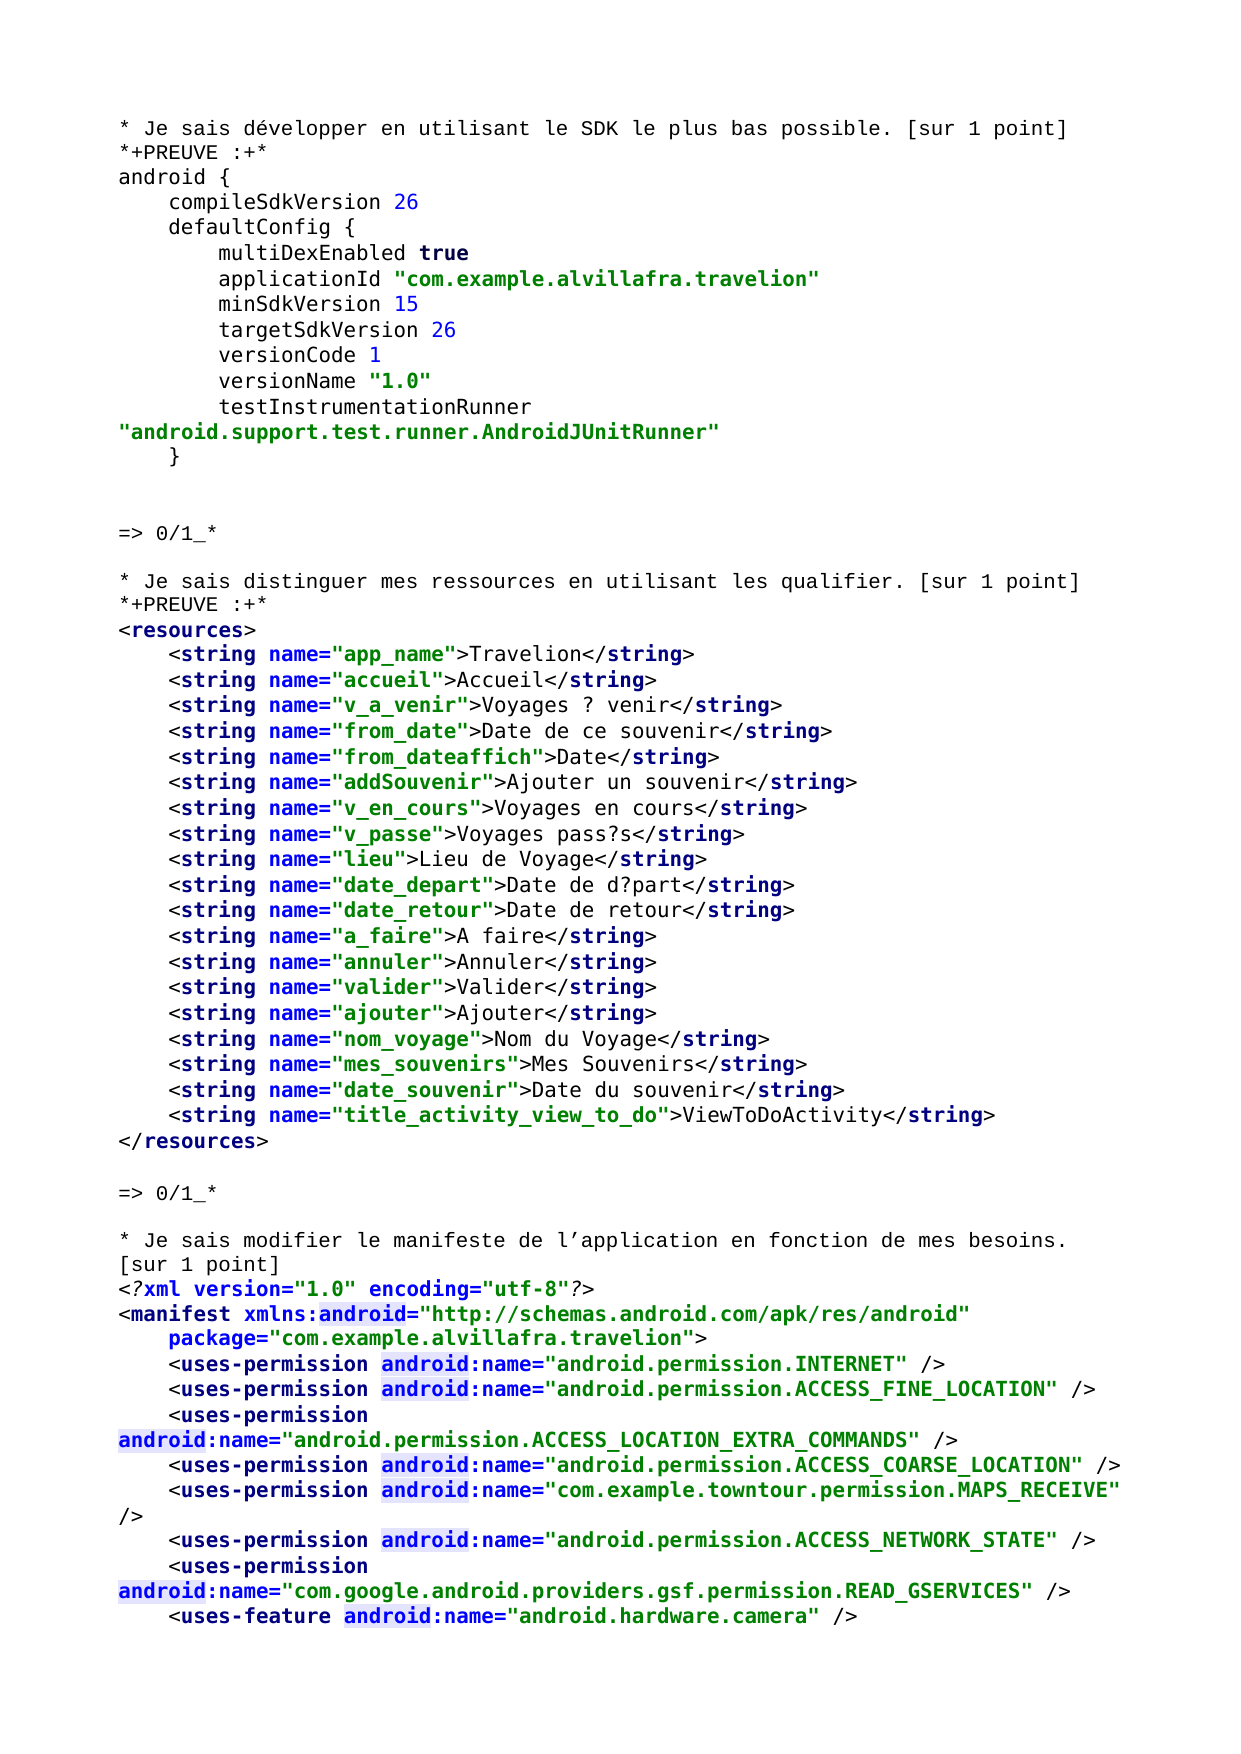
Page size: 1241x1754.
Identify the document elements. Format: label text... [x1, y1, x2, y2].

text <manifest xmlns:android="http://schemas.android.com/apk/res/android" [118, 1302, 1122, 1326]
text testInstrumentationRunner "android.support.test.runner.AndroidJUnitRunner" [118, 395, 1122, 444]
text multiDexEnabled true [118, 241, 1122, 267]
text <string name="mes_souvenirs">Mes Souvenirs</string> [118, 1052, 1122, 1078]
text <uses-permission android:name="android.permission.ACCESS_NETWORK_STATE" /> [118, 1528, 1122, 1554]
text <string name="date_souvenir">Date du souvenir</string> [118, 1078, 1122, 1103]
text <uses-permission android:name="com.example.towntour.permission.MAPS_RECEIVE" /> [118, 1478, 1122, 1528]
text * Je sais modifier le manifeste de l’application en fonction de mes besoins. [sur 1 point] [118, 1230, 1122, 1277]
text targetSdkVersion 26 [118, 318, 1122, 343]
text <uses-permission android:name="android.permission.ACCESS_COARSE_LOCATION" /> [118, 1453, 1122, 1478]
text defaultConfig { [118, 215, 1122, 241]
text <string name="v_en_cours">Voyages en cours</string> [118, 796, 1122, 822]
text <string name="accueil">Accueil</string> [118, 668, 1122, 693]
text <string name="from_dateaffich">Date</string> [118, 745, 1122, 770]
text <string name="valider">Valider</string> [118, 975, 1122, 1001]
text <resources> [118, 618, 1122, 642]
text *+PREUVE :+* [118, 594, 1122, 618]
text } [118, 444, 1122, 470]
text <uses-permission android:name="android.permission.ACCESS_LOCATION_EXTRA_COMMANDS" /> [118, 1403, 1122, 1453]
text versionCode 1 [118, 343, 1122, 369]
text <?xml version="1.0" encoding="utf-8"?> [118, 1277, 1122, 1302]
text <string name="app_name">Travelion</string> [118, 642, 1122, 668]
text <string name="ajouter">Ajouter</string> [118, 1001, 1122, 1027]
text <string name="title_activity_view_to_do">ViewToDoActivity</string> [118, 1103, 1122, 1129]
text <string name="v_passe">Voyages pass?s</string> [118, 822, 1122, 847]
text <string name="v_a_venir">Voyages ? venir</string> [118, 693, 1122, 719]
text <uses-permission android:name="android.permission.ACCESS_FINE_LOCATION" /> [118, 1377, 1122, 1403]
text applicationId "com.example.alvillafra.travelion" [118, 267, 1122, 292]
text compileSdkVersion 26 [118, 190, 1122, 215]
text <uses-feature android:name="android.hardware.camera" /> [118, 1604, 1122, 1629]
text android { [118, 165, 1122, 190]
text </resources> [118, 1129, 1122, 1153]
text => 0/1_* [118, 523, 1122, 547]
text <string name="date_depart">Date de d?part</string> [118, 873, 1122, 898]
text * Je sais distinguer mes ressources en utilisant les qualifier. [sur 1 point] [118, 571, 1122, 594]
text <string name="a_faire">A faire</string> [118, 924, 1122, 950]
text <string name="annuler">Annuler</string> [118, 950, 1122, 975]
text <string name="lieu">Lieu de Voyage</string> [118, 847, 1122, 873]
text package="com.example.alvillafra.travelion"> [118, 1326, 1122, 1352]
text <uses-permission android:name="android.permission.INTERNET" /> [118, 1352, 1122, 1377]
text * Je sais développer en utilisant le SDK le plus bas possible. [sur 1 point] [118, 118, 1122, 142]
text <string name="addSouvenir">Ajouter un souvenir</string> [118, 770, 1122, 796]
text <string name="nom_voyage">Nom du Voyage</string> [118, 1027, 1122, 1052]
text *+PREUVE :+* [118, 142, 1122, 165]
text <string name="from_date">Date de ce souvenir</string> [118, 719, 1122, 745]
text minSdkVersion 15 [118, 292, 1122, 318]
text <string name="date_retour">Date de retour</string> [118, 898, 1122, 924]
text => 0/1_* [118, 1183, 1122, 1206]
text versionName "1.0" [118, 369, 1122, 395]
text <uses-permission android:name="com.google.android.providers.gsf.permission.READ_GSERVICES" /> [118, 1554, 1122, 1604]
